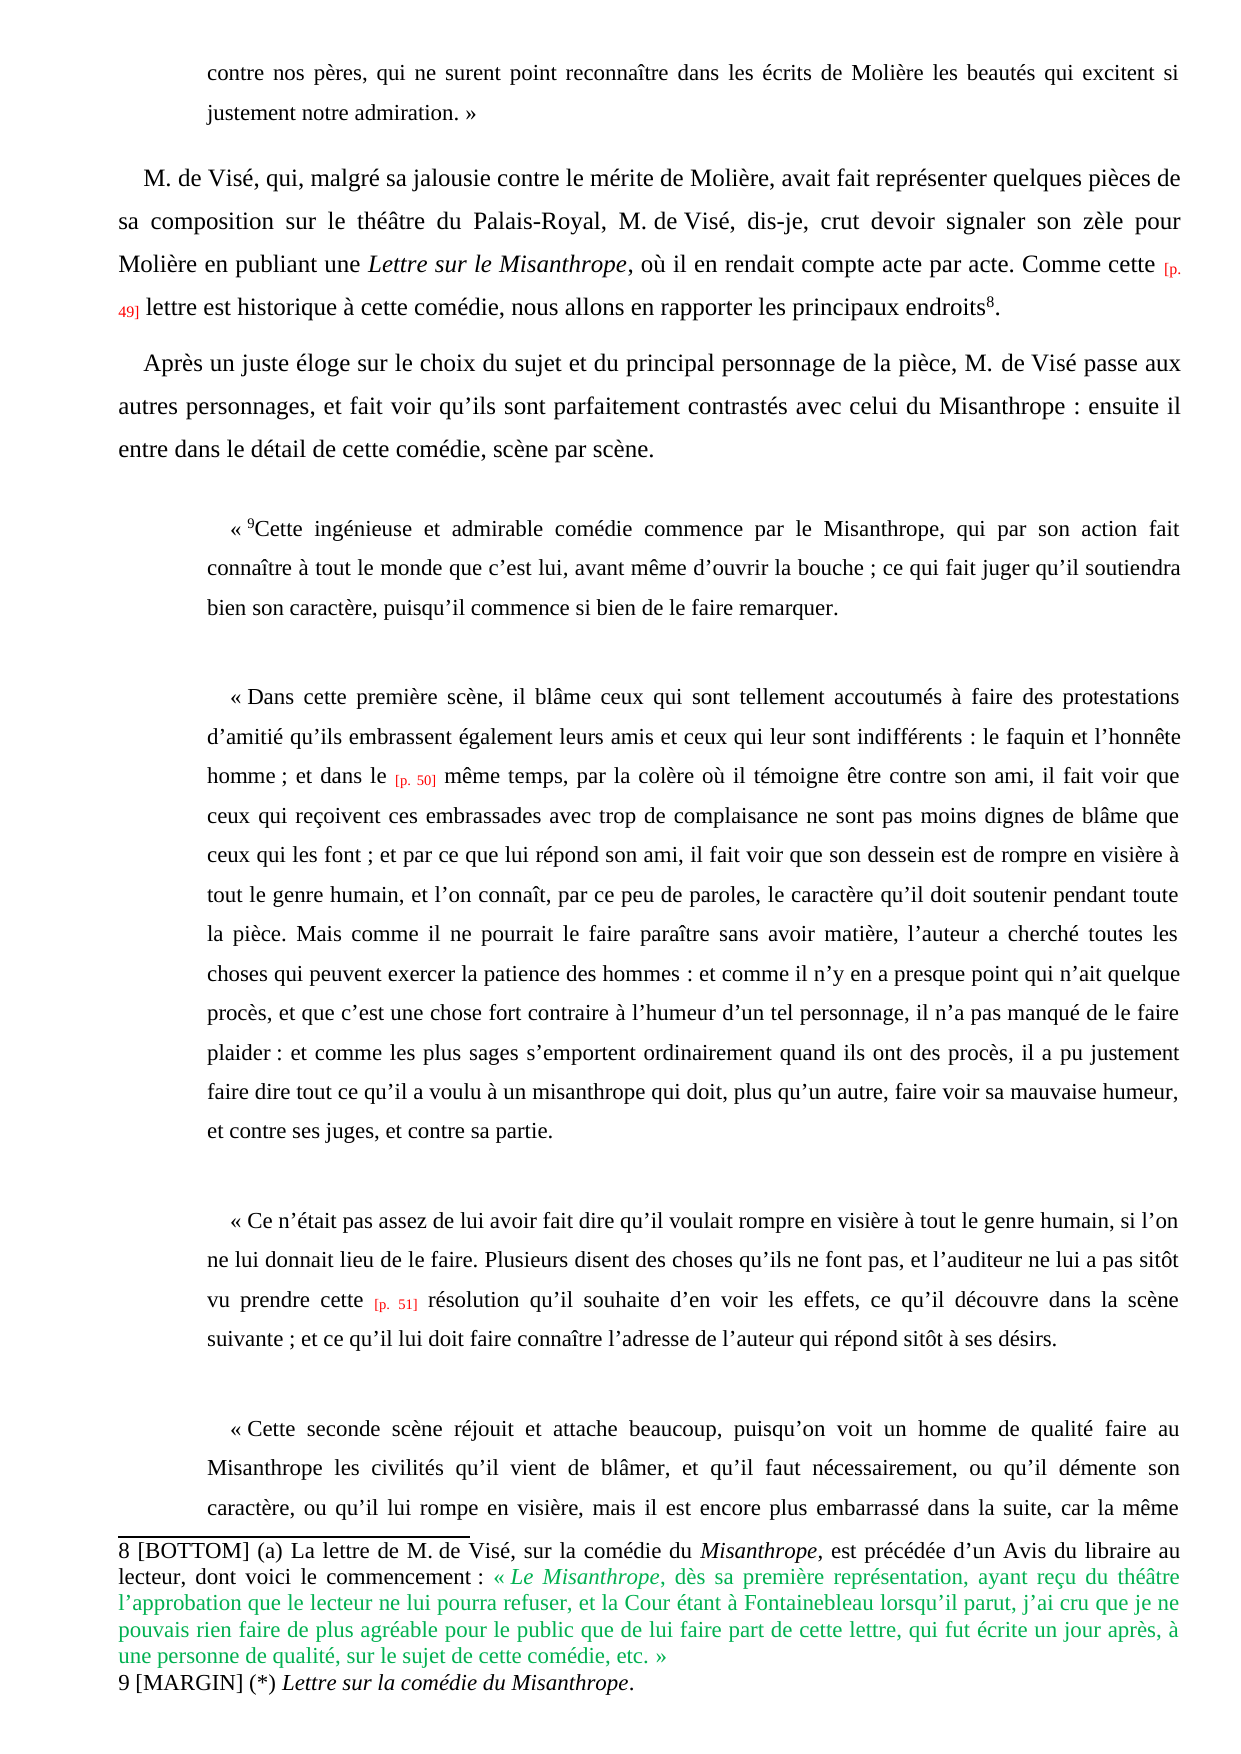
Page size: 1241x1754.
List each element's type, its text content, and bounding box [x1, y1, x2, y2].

text [BOTTOM] (a) La lettre de M. de Visé, sur la comédie du Misanthrope, est précédée d’un Avis du libraire au lecteur, dont voici le commencement : « Le Misanthrope, dès sa première représentation, ayant reçu du théâtre l’approbation que le lecteur ne lui pourra refuser, et la Cour étant à Fontainebleau lorsqu’il parut, j’ai cru que je ne pouvais rien faire de plus agréable pour le public que de lui faire part de cette lettre, qui fut écrite un jour après, à une personne de qualité, sur le sujet de cette comédie, etc. » [118, 1537, 1181, 1668]
text [MARGIN] (*) Lettre sur la comédie du Misanthrope. [118, 1668, 1181, 1695]
text « Ce n’était pas assez de lui avoir fait dire qu’il voulait rompre en visière à tout le genre humain, si l’on ne lui donnait lieu de le faire. Plusieurs disent des choses qu’ils ne font pas, et l’auditeur ne lui a pas sitôt vu prendre cette [p. 51] résolution qu’il souhaite d’en voir les effets, ce qu’il découvre dans la scène suivante ; et ce qu’il lui doit faire connaître l’adresse de l’auteur qui répond sitôt à ses désirs. [207, 1207, 1181, 1352]
text « Dans cette première scène, il blâme ceux qui sont tellement accoutumés à faire des protestations d’amitié qu’ils embrassent également leurs amis et ceux qui leur sont indifférents : le faquin et l’honnête homme ; et dans le [p. 50] même temps, par la colère où il témoigne être contre son ami, il fait voir que ceux qui reçoivent ces embrassades avec trop de complaisance ne sont pas moins dignes de blâme que ceux qui les font ; et par ce que lui répond son ami, il fait voir que son dessein est de rompre en visière à tout le genre humain, et l’on connaît, par ce peu de paroles, le caractère qu’il doit soutenir pendant toute la pièce. Mais comme il ne pourrait le faire paraître sans avoir matière, l’auteur a cherché toutes les choses qui peuvent exercer la patience des hommes : et comme il n’y en a presque point qui n’ait quelque procès, et que c’est une chose fort contraire à l’humeur d’un tel personnage, il n’a pas manqué de le faire plaider : et comme les plus sages s’emportent ordinairement quand ils ont des procès, il a pu justement faire dire tout ce qu’il a voulu à un misanthrope qui doit, plus qu’un autre, faire voir sa mauvaise humeur, et contre ses juges, et contre sa partie. [207, 683, 1181, 1144]
text contre nos pères, qui ne surent point reconnaître dans les écrits de Molière les beautés qui excitent si justement notre admiration. » [207, 59, 1181, 125]
text M. de Visé, qui, malgré sa jalousie contre le mérite de Molière, avait fait représenter quelques pièces de sa composition sur le théâtre du Palais-Royal, M. de Visé, dis-je, crut devoir signaler son zèle pour Molière en publiant une Lettre sur le Misanthrope, où il en rendait compte acte par acte. Comme cette [p. 49] lettre est historique à cette comédie, nous allons en rapporter les principaux endroits. [118, 163, 1181, 321]
text Après un juste éloge sur le choix du sujet et du principal personnage de la pièce, M. de Visé passe aux autres personnages, et fait voir qu’ils sont parfaitement contrastés avec celui du Misanthrope : ensuite il entre dans le détail de cette comédie, scène par scène. [118, 348, 1181, 463]
text « Cette ingénieuse et admirable comédie commence par le Misanthrope, qui par son action fait connaître à tout le monde que c’est lui, avant même d’ouvrir la bouche ; ce qui fait juger qu’il soutiendra bien son caractère, puisqu’il commence si bien de le faire remarquer. [207, 515, 1181, 620]
text « Cette seconde scène réjouit et attache beaucoup, puisqu’on voit un homme de qualité faire au Misanthrope les civilités qu’il vient de blâmer, et qu’il faut nécessairement, ou qu’il démente son caractère, ou qu’il lui rompe en visière, mais il est encore plus embarrassé dans la suite, car la même [207, 1415, 1181, 1520]
